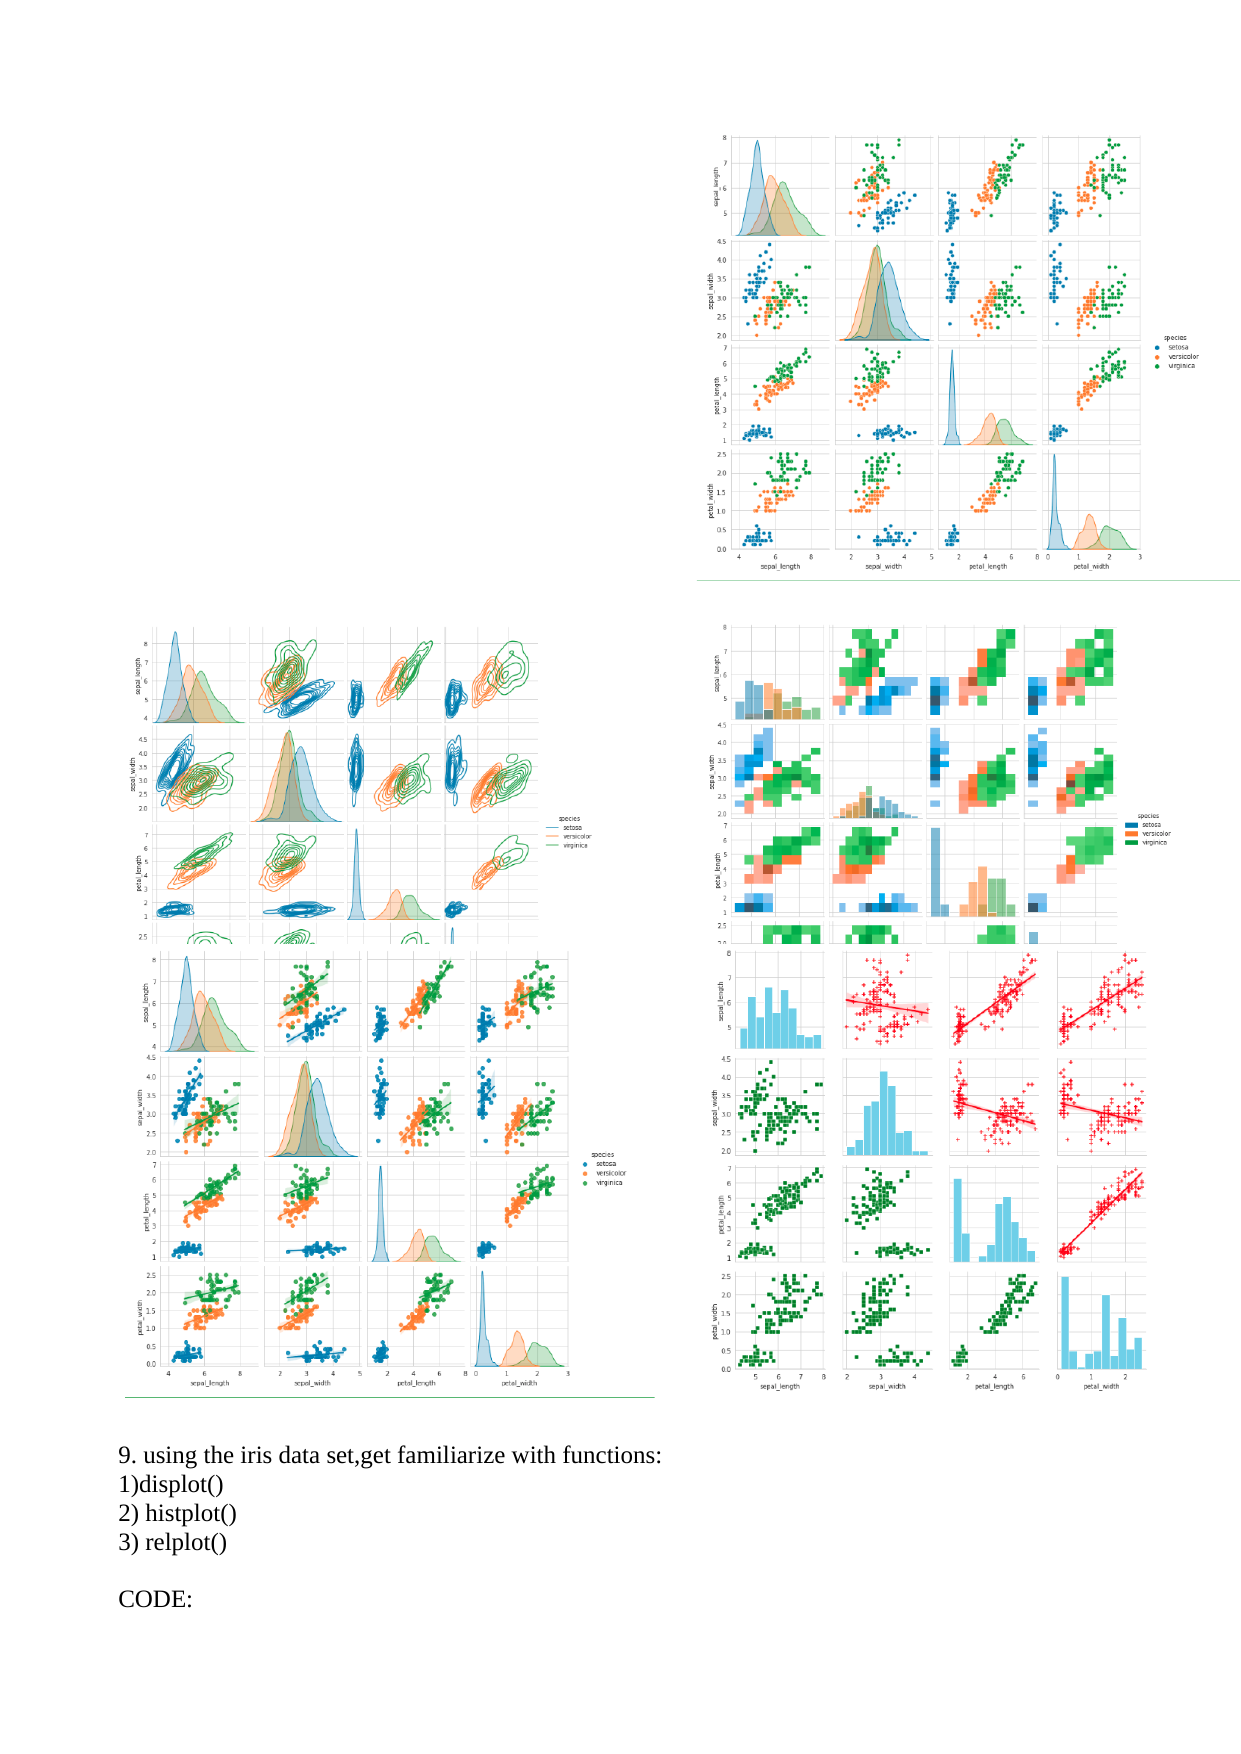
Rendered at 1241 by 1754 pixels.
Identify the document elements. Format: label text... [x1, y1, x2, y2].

picture [696, 126, 1240, 581]
text 9. using the iris data set,get familiarize with functions: [118, 1441, 1122, 1469]
picture [116, 619, 655, 1400]
text 1)displot() [118, 1469, 1122, 1498]
text 3) relplot() [118, 1527, 1122, 1556]
picture [698, 619, 1199, 1399]
text CODE: [118, 1584, 1122, 1613]
text 2) histplot() [118, 1498, 1122, 1527]
